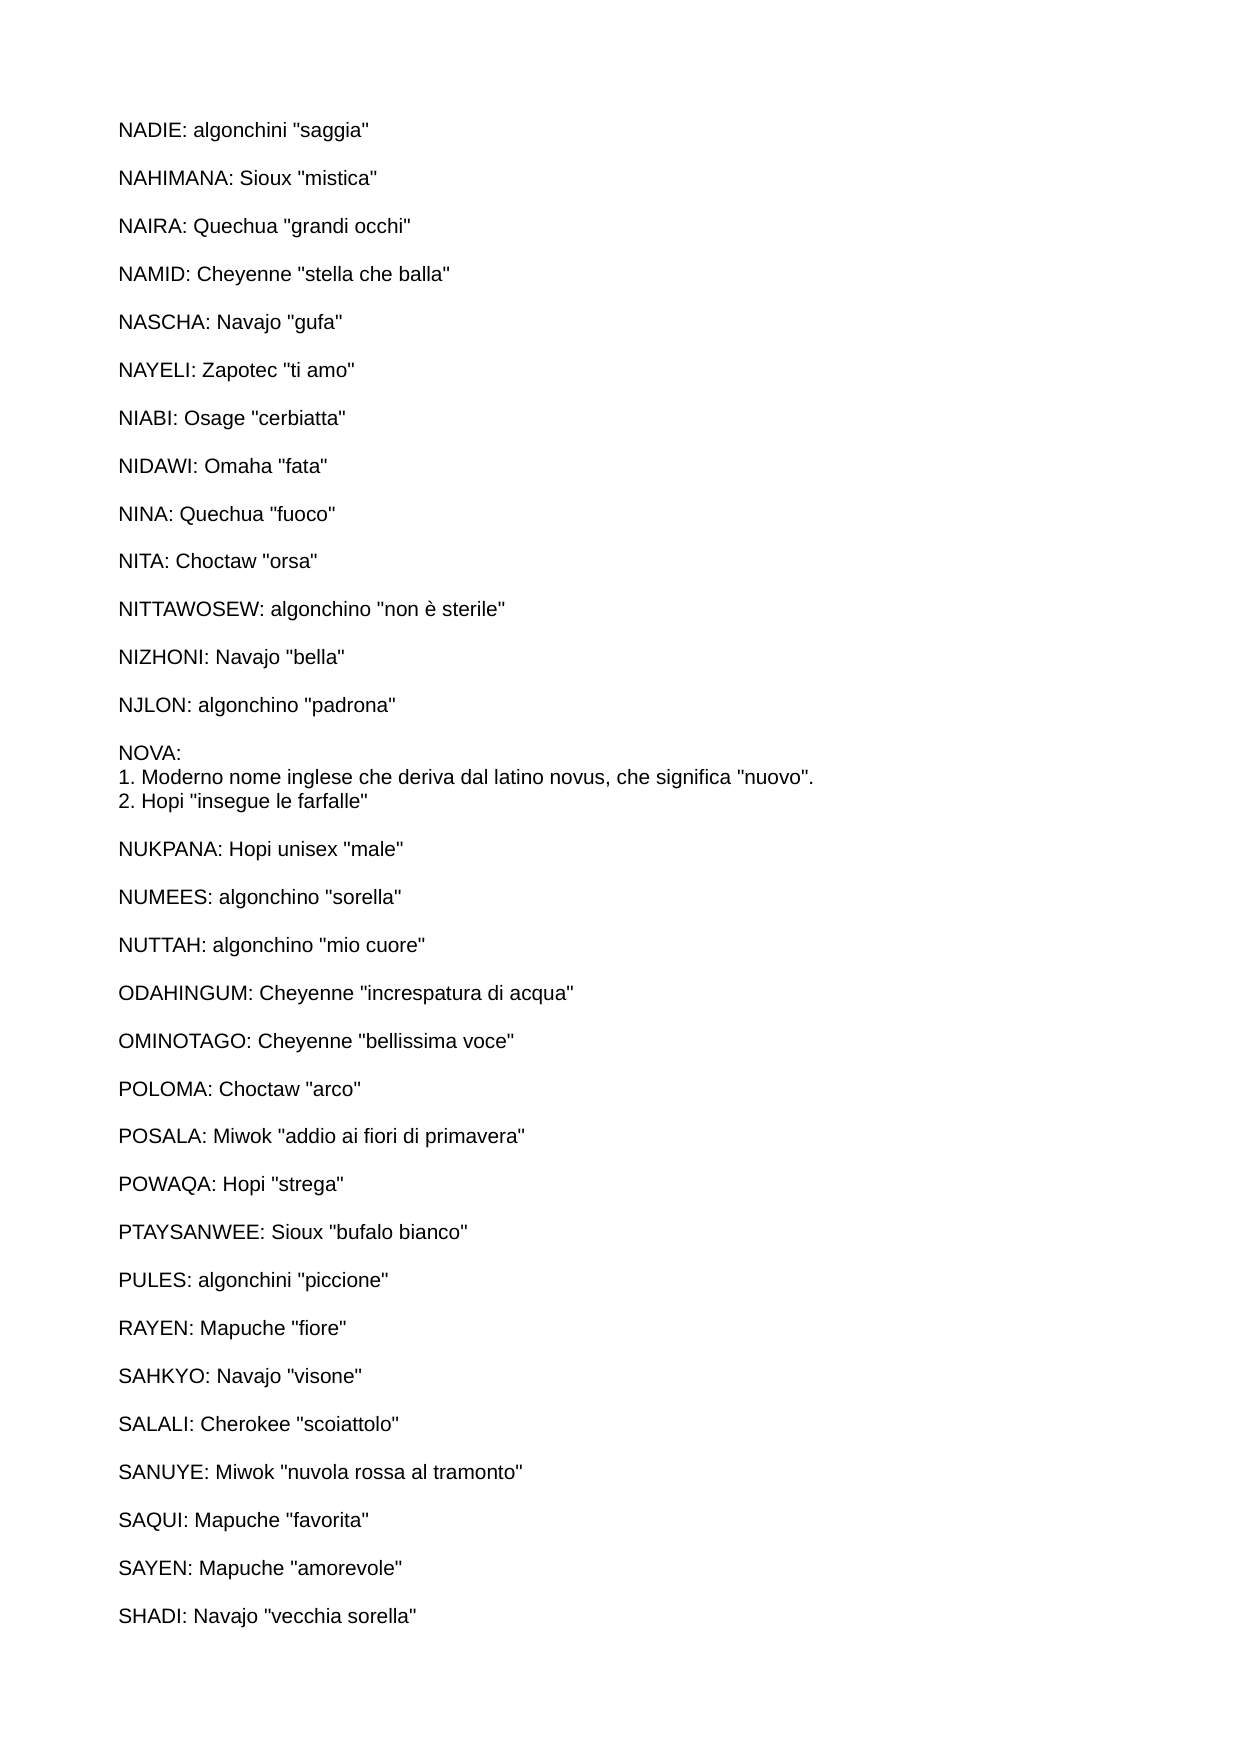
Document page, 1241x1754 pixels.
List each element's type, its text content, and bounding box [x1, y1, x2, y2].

text PULES: algonchini "piccione" [118, 1268, 1122, 1292]
text SAQUI: Mapuche "favorita" [118, 1508, 1122, 1532]
text NOVA: [118, 741, 1122, 765]
text POWAQA: Hopi "strega" [118, 1172, 1122, 1196]
text NJLON: algonchino "padrona" [118, 693, 1122, 717]
text 2. Hopi "insegue le farfalle" [118, 789, 1122, 813]
text NUMEES: algonchino "sorella" [118, 885, 1122, 909]
text NAYELI: Zapotec "ti amo" [118, 358, 1122, 382]
text 1. Moderno nome inglese che deriva dal latino novus, che significa "nuovo". [118, 765, 1122, 789]
text NUKPANA: Hopi unisex "male" [118, 837, 1122, 861]
text NASCHA: Navajo "gufa" [118, 310, 1122, 334]
text ODAHINGUM: Cheyenne "increspatura di acqua" [118, 981, 1122, 1004]
text NAHIMANA: Sioux "mistica" [118, 166, 1122, 190]
text NADIE: algonchini "saggia" [118, 118, 1122, 142]
text SHADI: Navajo "vecchia sorella" [118, 1603, 1122, 1627]
text POLOMA: Choctaw "arco" [118, 1076, 1122, 1100]
text NUTTAH: algonchino "mio cuore" [118, 933, 1122, 957]
text NAMID: Cheyenne "stella che balla" [118, 262, 1122, 286]
text SAHKYO: Navajo "visone" [118, 1364, 1122, 1388]
text NIZHONI: Navajo "bella" [118, 645, 1122, 669]
text NINA: Quechua "fuoco" [118, 501, 1122, 525]
text OMINOTAGO: Cheyenne "bellissima voce" [118, 1028, 1122, 1052]
text SALALI: Cherokee "scoiattolo" [118, 1412, 1122, 1436]
text NIDAWI: Omaha "fata" [118, 453, 1122, 477]
text NIABI: Osage "cerbiatta" [118, 406, 1122, 429]
text SANUYE: Miwok "nuvola rossa al tramonto" [118, 1460, 1122, 1484]
text NITTAWOSEW: algonchino "non è sterile" [118, 597, 1122, 621]
text NITA: Choctaw "orsa" [118, 549, 1122, 573]
text SAYEN: Mapuche "amorevole" [118, 1556, 1122, 1579]
text NAIRA: Quechua "grandi occhi" [118, 214, 1122, 238]
text PTAYSANWEE: Sioux "bufalo bianco" [118, 1220, 1122, 1244]
text RAYEN: Mapuche "fiore" [118, 1316, 1122, 1340]
text POSALA: Miwok "addio ai fiori di primavera" [118, 1124, 1122, 1148]
